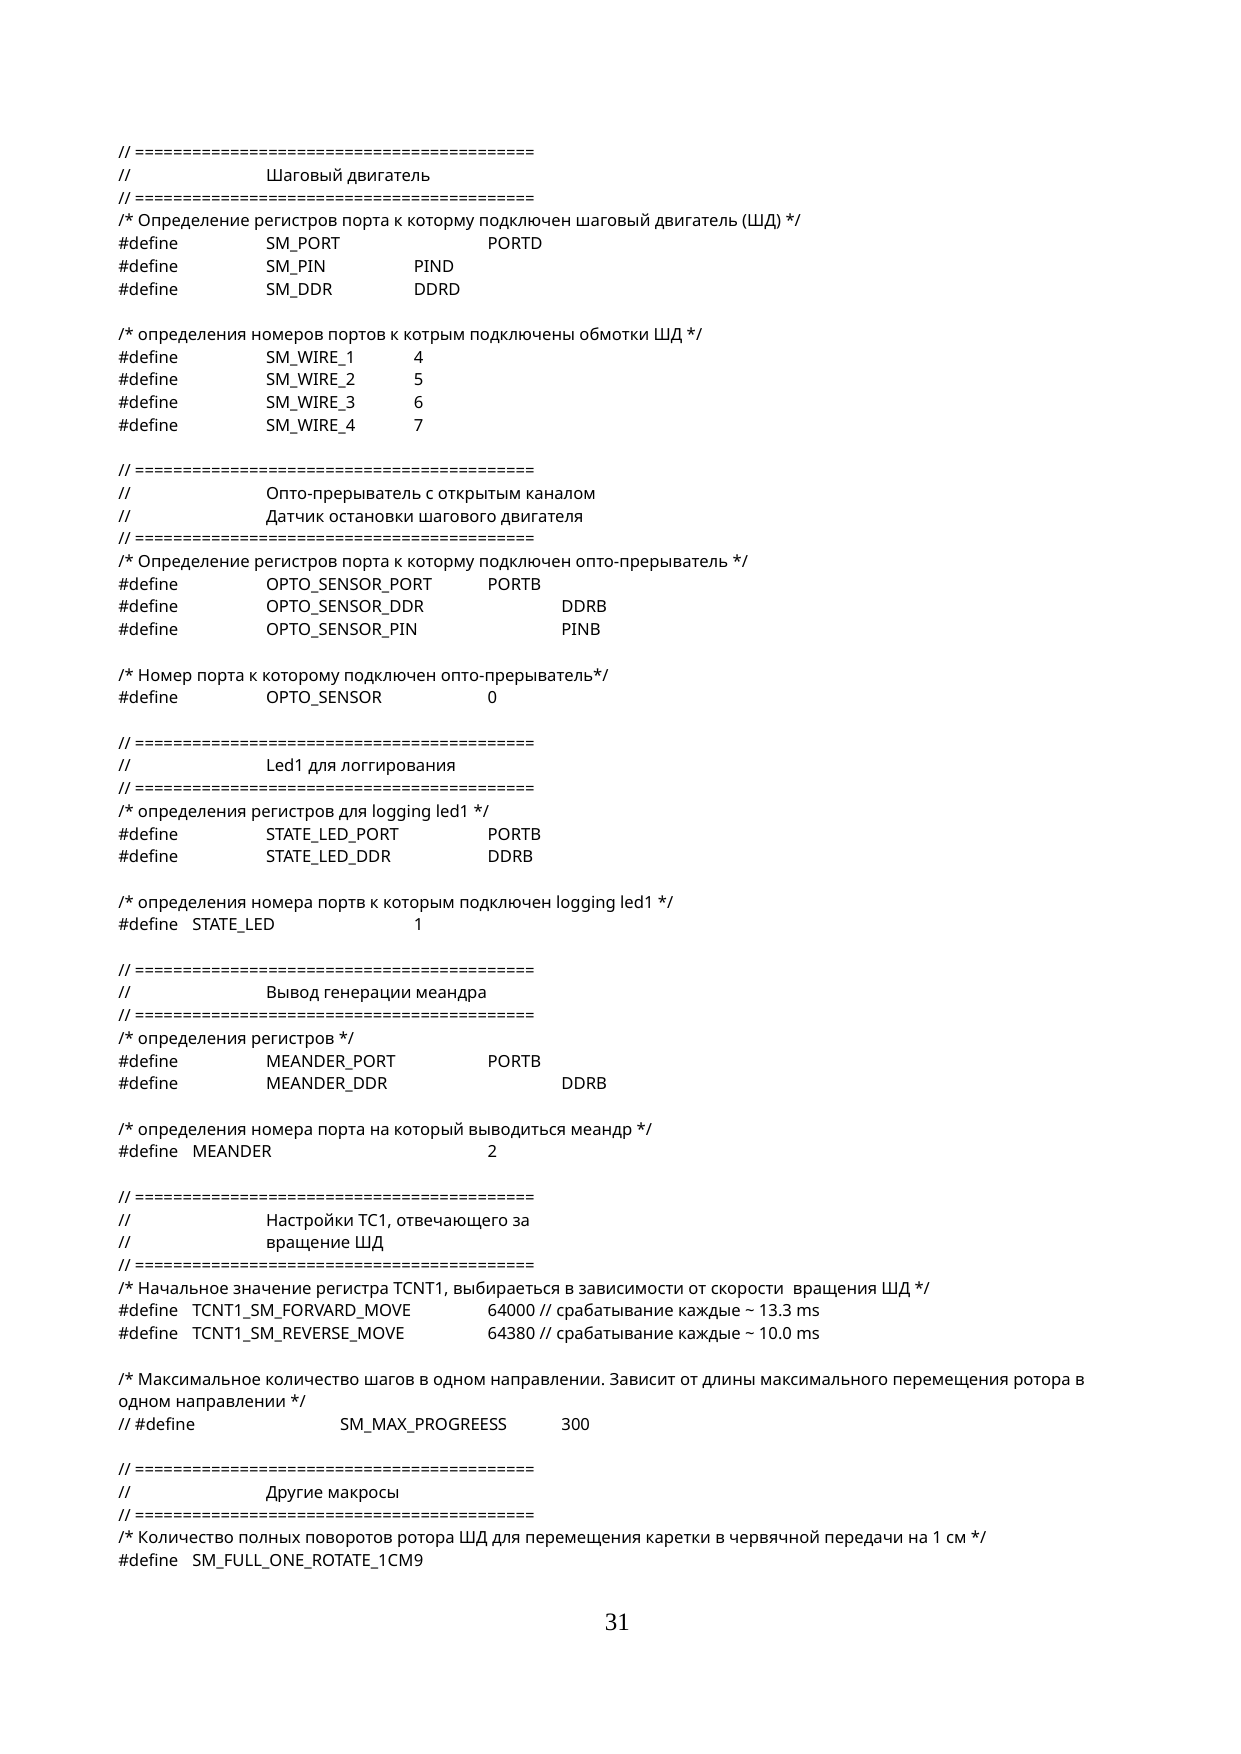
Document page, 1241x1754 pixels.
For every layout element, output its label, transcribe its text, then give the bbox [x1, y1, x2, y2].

text /* определения номеров портов к котрым подключены обмотки ШД */ [118, 322, 1122, 345]
text /* Определение регистров порта к которму подключен шаговый двигатель (ШД) */ [118, 209, 1122, 232]
text #define SM_FULL_ONE_ROTATE_1CM 9 [118, 1549, 1122, 1571]
text // ========================================== [118, 1503, 1122, 1526]
text /* Определение регистров порта к которму подключен опто-прерыватель */ [118, 549, 1122, 572]
text #define MEANDER_DDR DDRB [118, 1072, 1122, 1094]
text // ========================================== [118, 777, 1122, 799]
text #define OPTO_SENSOR_DDR DDRB [118, 595, 1122, 618]
text #define TCNT1_SM_REVERSE_MOVE 64380 // срабатывание каждые ~ 10.0 ms [118, 1322, 1122, 1344]
text // Вывод генерации меандра [118, 981, 1122, 1004]
text // Настройки ТС1, отвечающего за [118, 1208, 1122, 1231]
text #define SM_PIN PIND [118, 254, 1122, 277]
text #define SM_DDR DDRD [118, 277, 1122, 300]
text #define OPTO_SENSOR_PIN PINB [118, 618, 1122, 640]
text #define STATE_LED_DDR DDRB [118, 845, 1122, 867]
text #define STATE_LED_PORT PORTB [118, 822, 1122, 845]
text // Led1 для логгирования [118, 754, 1122, 777]
text /* Максимальное количество шагов в одном направлении. Зависит от длины максимального перемещения ротора в одном направлении */ [118, 1367, 1122, 1412]
text #define SM_WIRE_3 6 [118, 391, 1122, 413]
text #define SM_WIRE_1 4 [118, 345, 1122, 368]
text // ========================================== [118, 1004, 1122, 1026]
text #define MEANDER 2 [118, 1140, 1122, 1163]
text #define OPTO_SENSOR_PORT PORTB [118, 572, 1122, 595]
text #define SM_WIRE_4 7 [118, 413, 1122, 436]
text #define STATE_LED 1 [118, 913, 1122, 936]
text // Шаговый двигатель [118, 163, 1122, 186]
text // вращение ШД [118, 1231, 1122, 1253]
text /* Количество полных поворотов ротора ШД для перемещения каретки в червячной передачи на 1 см */ [118, 1526, 1122, 1549]
text // ========================================== [118, 141, 1122, 163]
text #define MEANDER_PORT PORTB [118, 1049, 1122, 1072]
text // ========================================== [118, 186, 1122, 209]
text // #define SM_MAX_PROGREESS 300 [118, 1412, 1122, 1435]
text // ========================================== [118, 1185, 1122, 1208]
text /* Номер порта к которому подключен опто-прерыватель*/ [118, 663, 1122, 686]
text #define SM_WIRE_2 5 [118, 368, 1122, 391]
text #define TCNT1_SM_FORVARD_MOVE 64000 // срабатывание каждые ~ 13.3 ms [118, 1299, 1122, 1322]
text // Другие макросы [118, 1481, 1122, 1503]
text // ========================================== [118, 527, 1122, 549]
text // ========================================== [118, 958, 1122, 981]
text /* определения регистров для logging led1 */ [118, 799, 1122, 822]
text // Опто-прерыватель с открытым каналом [118, 481, 1122, 504]
text // ========================================== [118, 1253, 1122, 1276]
text // ========================================== [118, 731, 1122, 754]
text /* определения номера портв к которым подключен logging led1 */ [118, 890, 1122, 913]
text /* Начальное значение регистра TCNT1, выбираеться в зависимости от скорости вращения ШД */ [118, 1276, 1122, 1299]
text #define SM_PORT PORTD [118, 232, 1122, 254]
text // ========================================== [118, 1458, 1122, 1481]
text // ========================================== [118, 459, 1122, 481]
text /* определения регистров */ [118, 1026, 1122, 1049]
text /* определения номера порта на который выводиться меандр */ [118, 1117, 1122, 1140]
text // Датчик остановки шагового двигателя [118, 504, 1122, 527]
text #define OPTO_SENSOR 0 [118, 686, 1122, 708]
